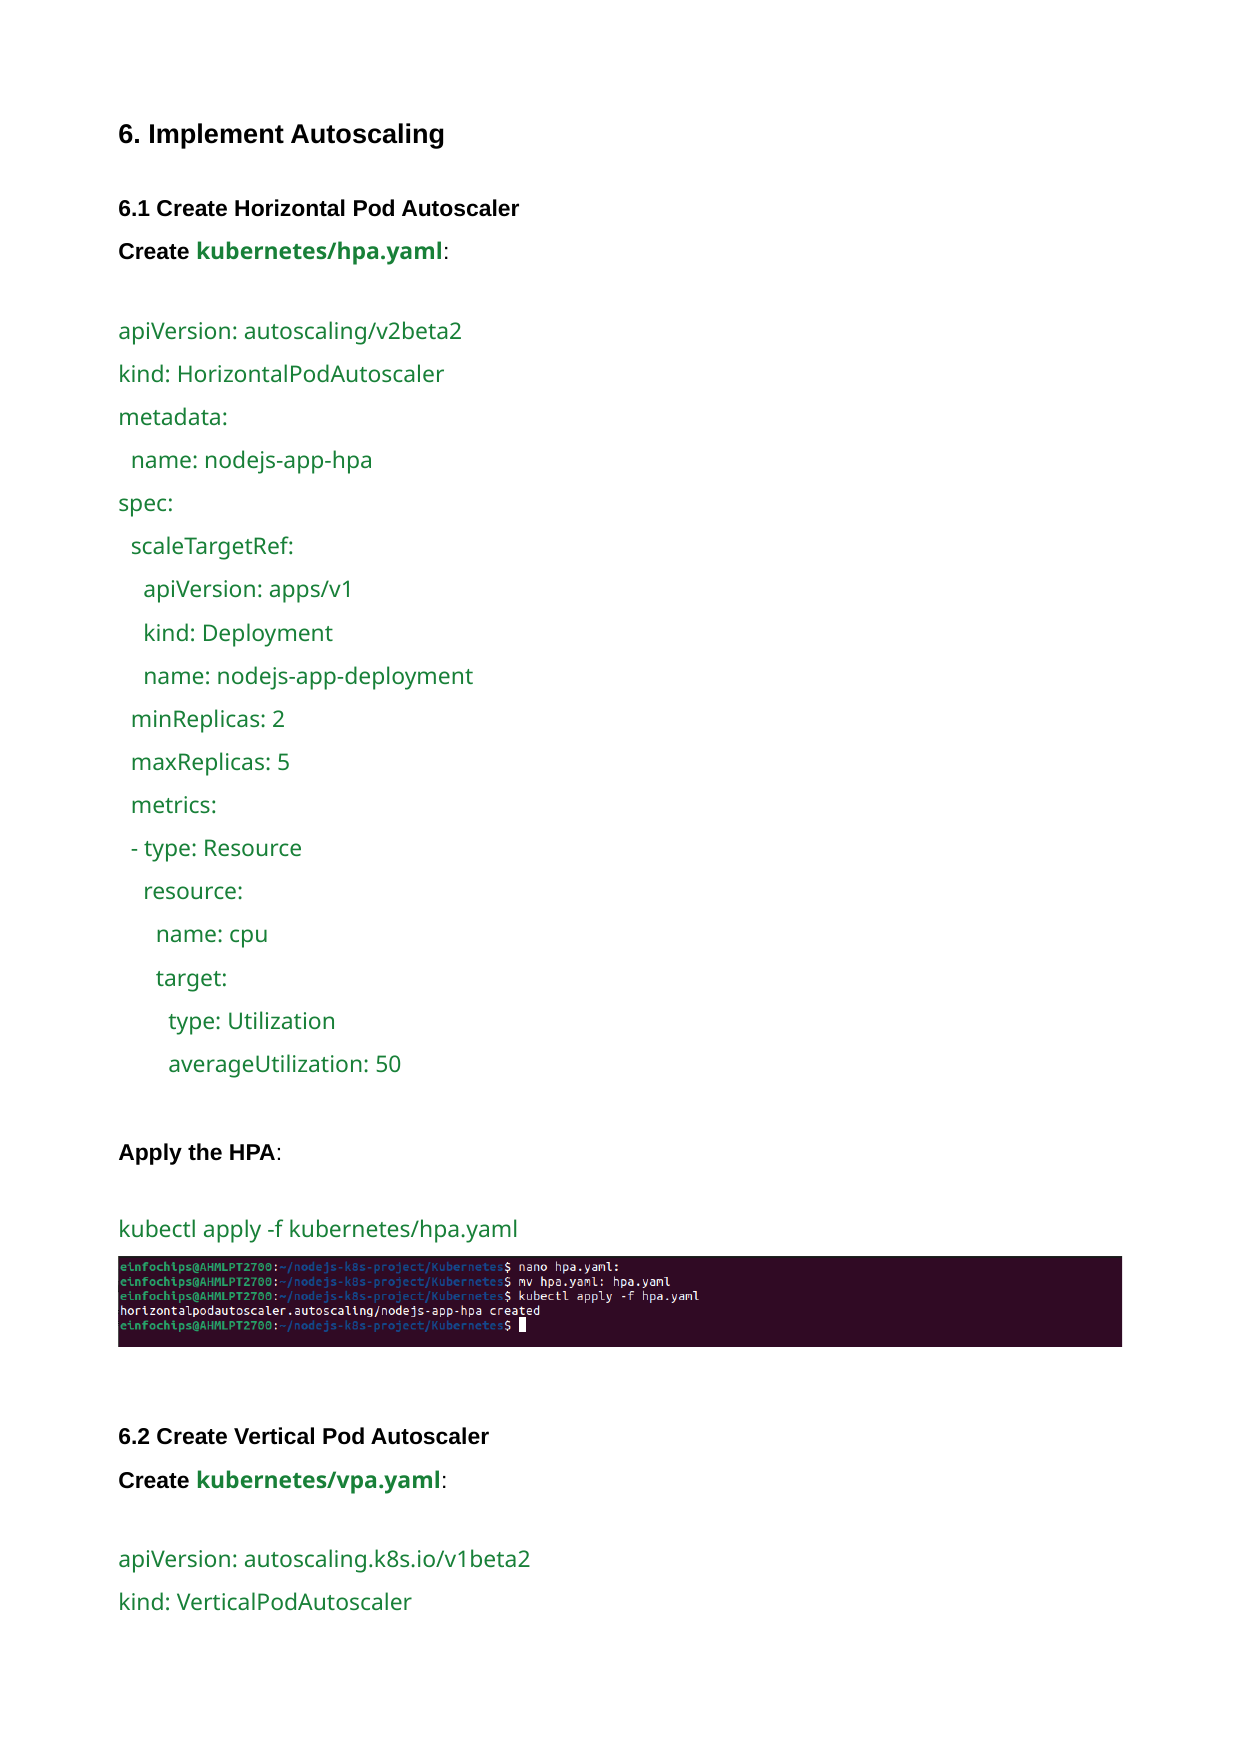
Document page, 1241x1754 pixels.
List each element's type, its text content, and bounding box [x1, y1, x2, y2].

text type: Utilization [118, 1004, 1122, 1036]
text metadata: [118, 401, 1122, 432]
text resource: [118, 875, 1122, 906]
text spec: [118, 487, 1122, 518]
text Apply the HPA: kubectl apply -f kubernetes/hpa.yaml [118, 1138, 1122, 1244]
text minReplicas: 2 [118, 703, 1122, 734]
text maxReplicas: 5 [118, 746, 1122, 777]
subtitle 6.2 Create Vertical Pod Autoscaler [118, 1423, 1122, 1449]
text name: cpu [118, 918, 1122, 949]
text apiVersion: apps/v1 [118, 573, 1122, 604]
text metrics: [118, 789, 1122, 820]
text name: nodejs-app-hpa [118, 444, 1122, 475]
subtitle 6. Implement Autoscaling [118, 118, 1122, 149]
picture [118, 1256, 1123, 1347]
text scaleTargetRef: [118, 530, 1122, 561]
text averageUtilization: 50 [118, 1048, 1122, 1079]
text name: nodejs-app-deployment [118, 659, 1122, 691]
text - type: Resource [118, 832, 1122, 863]
text Create kubernetes/hpa.yaml: apiVersion: autoscaling/v2beta2 [118, 235, 1122, 346]
text kind: HorizontalPodAutoscaler [118, 358, 1122, 389]
text kind: Deployment [118, 616, 1122, 648]
text kind: VerticalPodAutoscaler [118, 1586, 1122, 1617]
subtitle 6.1 Create Horizontal Pod Autoscaler [118, 194, 1122, 221]
text target: [118, 961, 1122, 993]
text Create kubernetes/vpa.yaml: apiVersion: autoscaling.k8s.io/v1beta2 [118, 1463, 1122, 1574]
